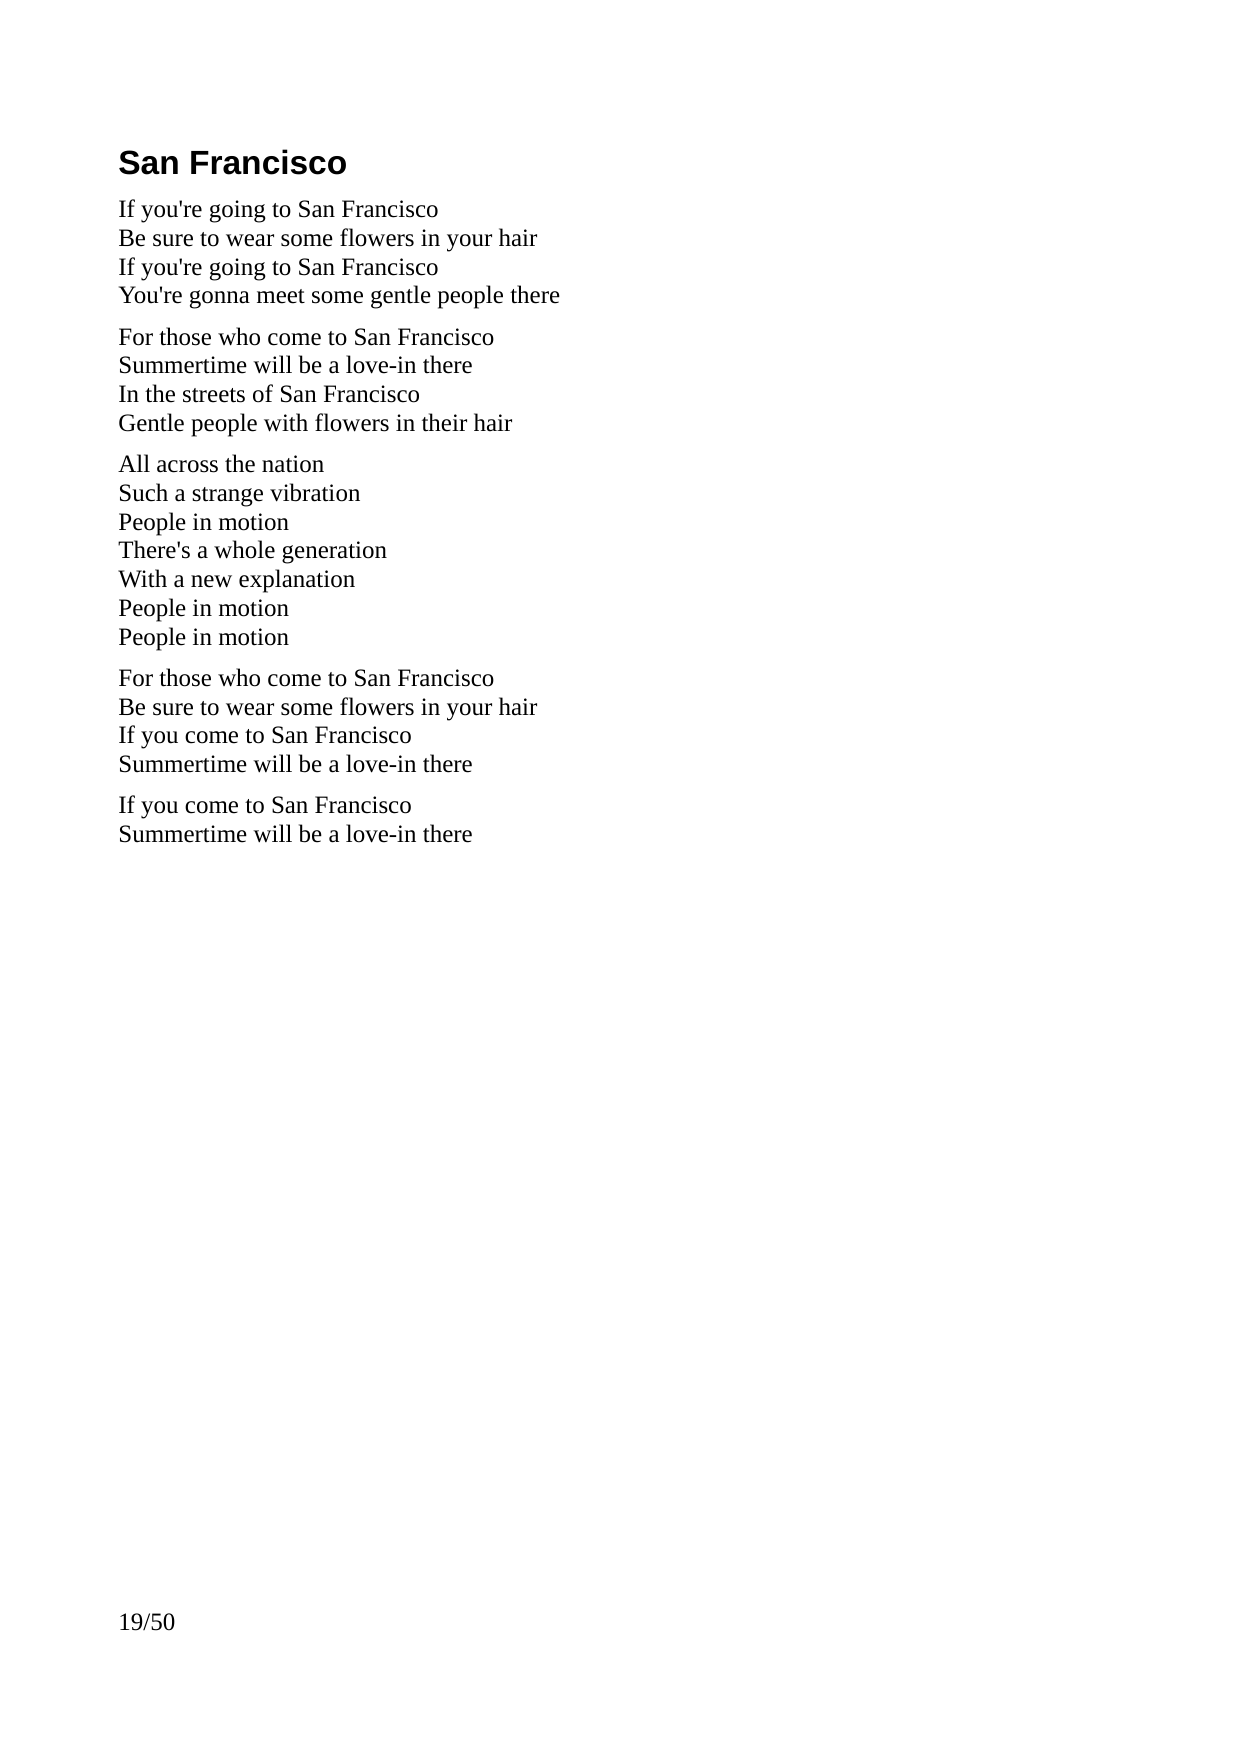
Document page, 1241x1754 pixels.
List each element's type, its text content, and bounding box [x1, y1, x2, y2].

text All across the nation Such a strange vibration People in motion There's a whole generation With a new explanation People in motion People in motion [118, 449, 620, 651]
text If you're going to San Francisco Be sure to wear some flowers in your hair If you're going to San Francisco You're gonna meet some gentle people there [118, 194, 620, 309]
text If you come to San Francisco Summertime will be a love-in there [118, 791, 620, 848]
text For those who come to San Francisco Summertime will be a love-in there In the streets of San Francisco Gentle people with flowers in their hair [118, 322, 620, 437]
text For those who come to San Francisco Be sure to wear some flowers in your hair If you come to San Francisco Summertime will be a love-in there [118, 663, 620, 778]
subtitle San Francisco [118, 143, 620, 182]
